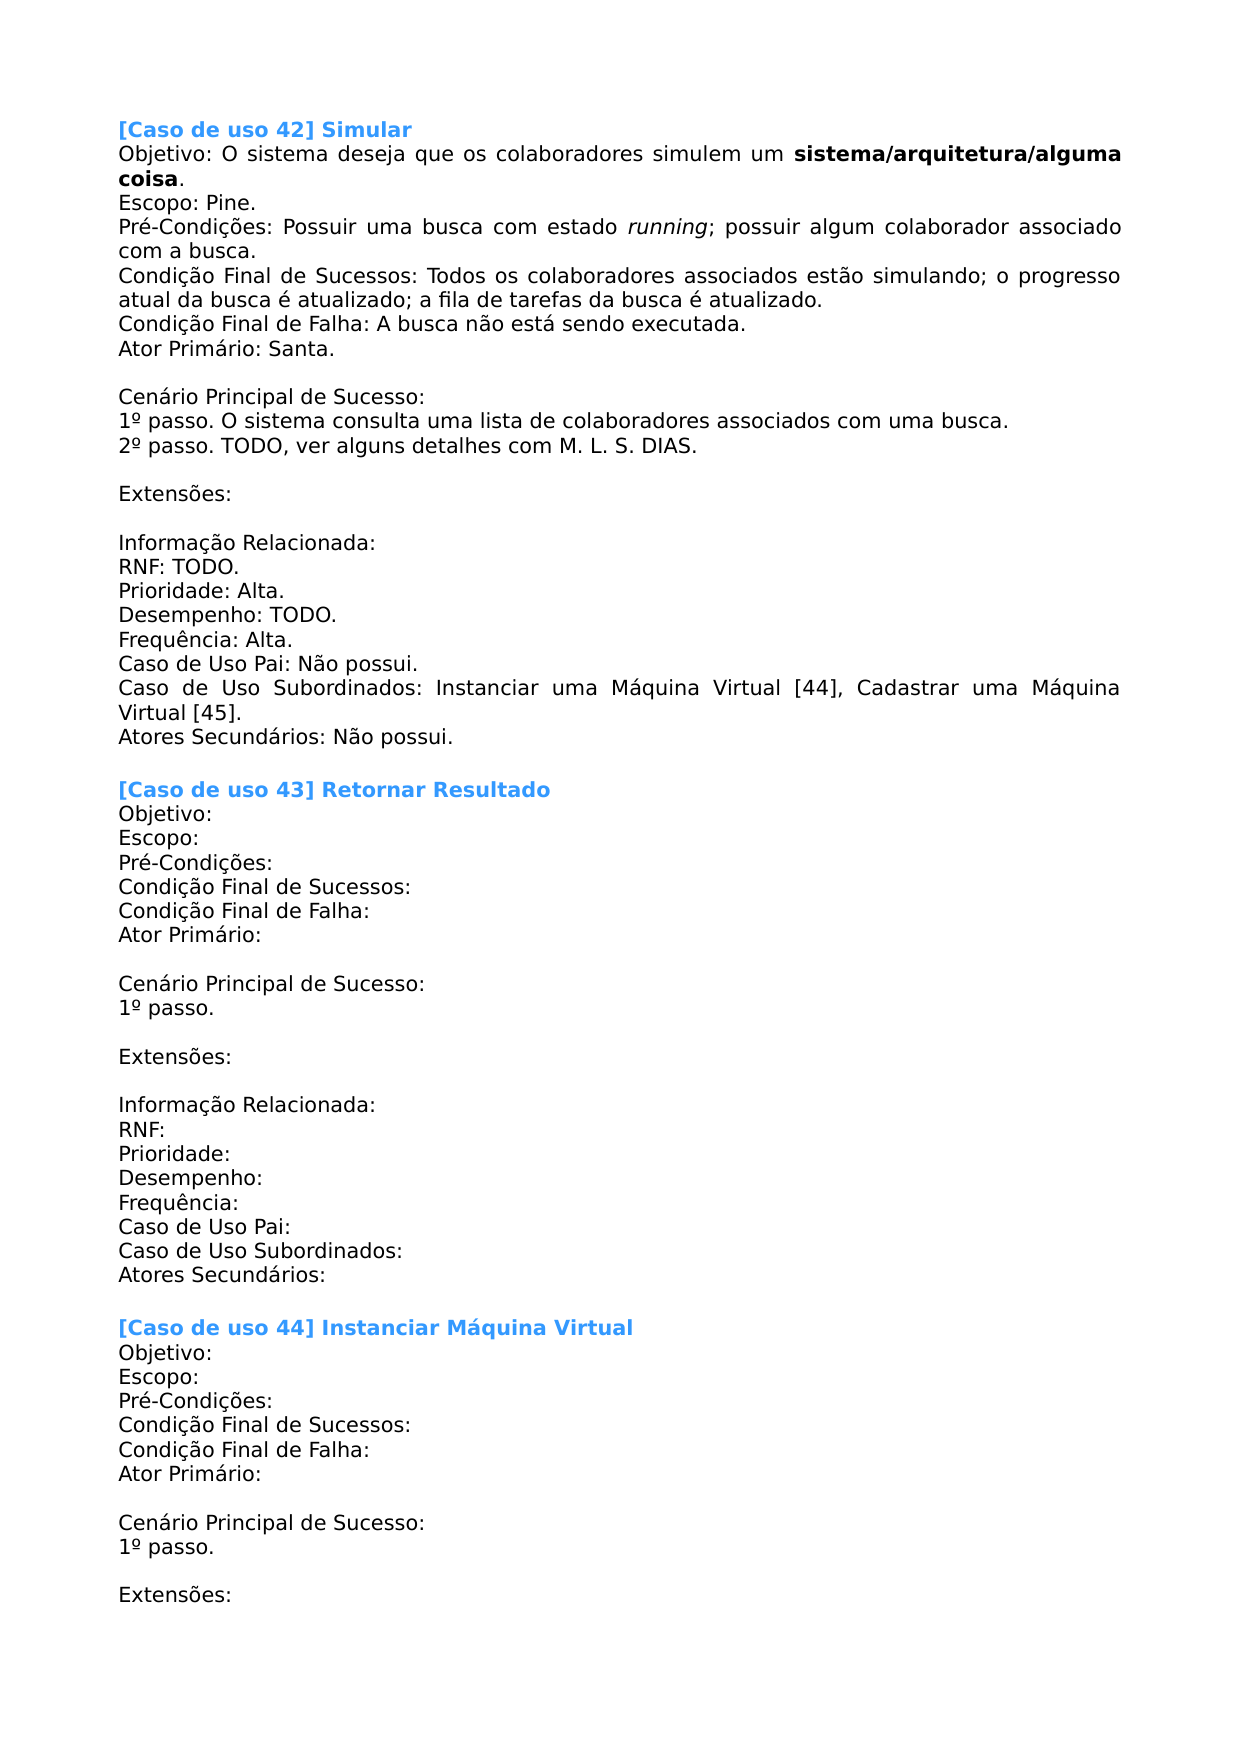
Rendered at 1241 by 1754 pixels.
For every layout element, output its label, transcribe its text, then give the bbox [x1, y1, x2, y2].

text [Caso de uso 43] Retornar Resultado [118, 778, 1122, 802]
text Pré-Condições: Possuir uma busca com estado running; possuir algum colaborador associado com a busca. [118, 215, 1122, 264]
text Cenário Principal de Sucesso: [118, 972, 1122, 996]
text 2º passo. TODO, ver alguns detalhes com M. L. S. DIAS. [118, 434, 1122, 458]
text Objetivo: [118, 1341, 1122, 1365]
text Extensões: [118, 482, 1122, 506]
text 1º passo. [118, 996, 1122, 1021]
text Condição Final de Sucessos: [118, 1413, 1122, 1438]
text Pré-Condições: [118, 1389, 1122, 1413]
text Condição Final de Falha: A busca não está sendo executada. [118, 312, 1122, 337]
text Ator Primário: [118, 923, 1122, 948]
text Caso de Uso Subordinados: Instanciar uma Máquina Virtual [44], Cadastrar uma Máquina Virtual [45]. [118, 676, 1122, 725]
text Atores Secundários: [118, 1263, 1122, 1288]
text 1º passo. O sistema consulta uma lista de colaboradores associados com uma busca. [118, 409, 1122, 434]
text Cenário Principal de Sucesso: [118, 1511, 1122, 1535]
text [Caso de uso 42] Simular [118, 118, 1122, 142]
text Condição Final de Sucessos: [118, 875, 1122, 899]
text Extensões: [118, 1583, 1122, 1608]
text Frequência: Alta. [118, 628, 1122, 652]
text 1º passo. [118, 1535, 1122, 1559]
text Desempenho: TODO. [118, 603, 1122, 628]
text RNF: [118, 1118, 1122, 1142]
text Escopo: Pine. [118, 191, 1122, 215]
text Ator Primário: [118, 1462, 1122, 1486]
text Condição Final de Falha: [118, 1438, 1122, 1462]
text Informação Relacionada: [118, 1093, 1122, 1118]
text Caso de Uso Pai: Não possui. [118, 652, 1122, 676]
text RNF: TODO. [118, 555, 1122, 579]
text Caso de Uso Pai: [118, 1215, 1122, 1239]
text Objetivo: [118, 802, 1122, 826]
text Prioridade: Alta. [118, 579, 1122, 603]
text Pré-Condições: [118, 851, 1122, 875]
text Extensões: [118, 1045, 1122, 1069]
text Escopo: [118, 1365, 1122, 1389]
text Cenário Principal de Sucesso: [118, 385, 1122, 409]
text Prioridade: [118, 1142, 1122, 1166]
text Informação Relacionada: [118, 531, 1122, 555]
text Caso de Uso Subordinados: [118, 1239, 1122, 1263]
text [Caso de uso 44] Instanciar Máquina Virtual [118, 1316, 1122, 1341]
text Frequência: [118, 1191, 1122, 1215]
text Condição Final de Sucessos: Todos os colaboradores associados estão simulando; o progresso atual da busca é atualizado; a fila de tarefas da busca é atualizado. [118, 264, 1122, 312]
text Condição Final de Falha: [118, 899, 1122, 923]
text Ator Primário: Santa. [118, 337, 1122, 361]
text Atores Secundários: Não possui. [118, 725, 1122, 749]
text Objetivo: O sistema deseja que os colaboradores simulem um sistema/arquitetura/alguma coisa. [118, 142, 1122, 191]
text Escopo: [118, 826, 1122, 851]
text Desempenho: [118, 1166, 1122, 1191]
